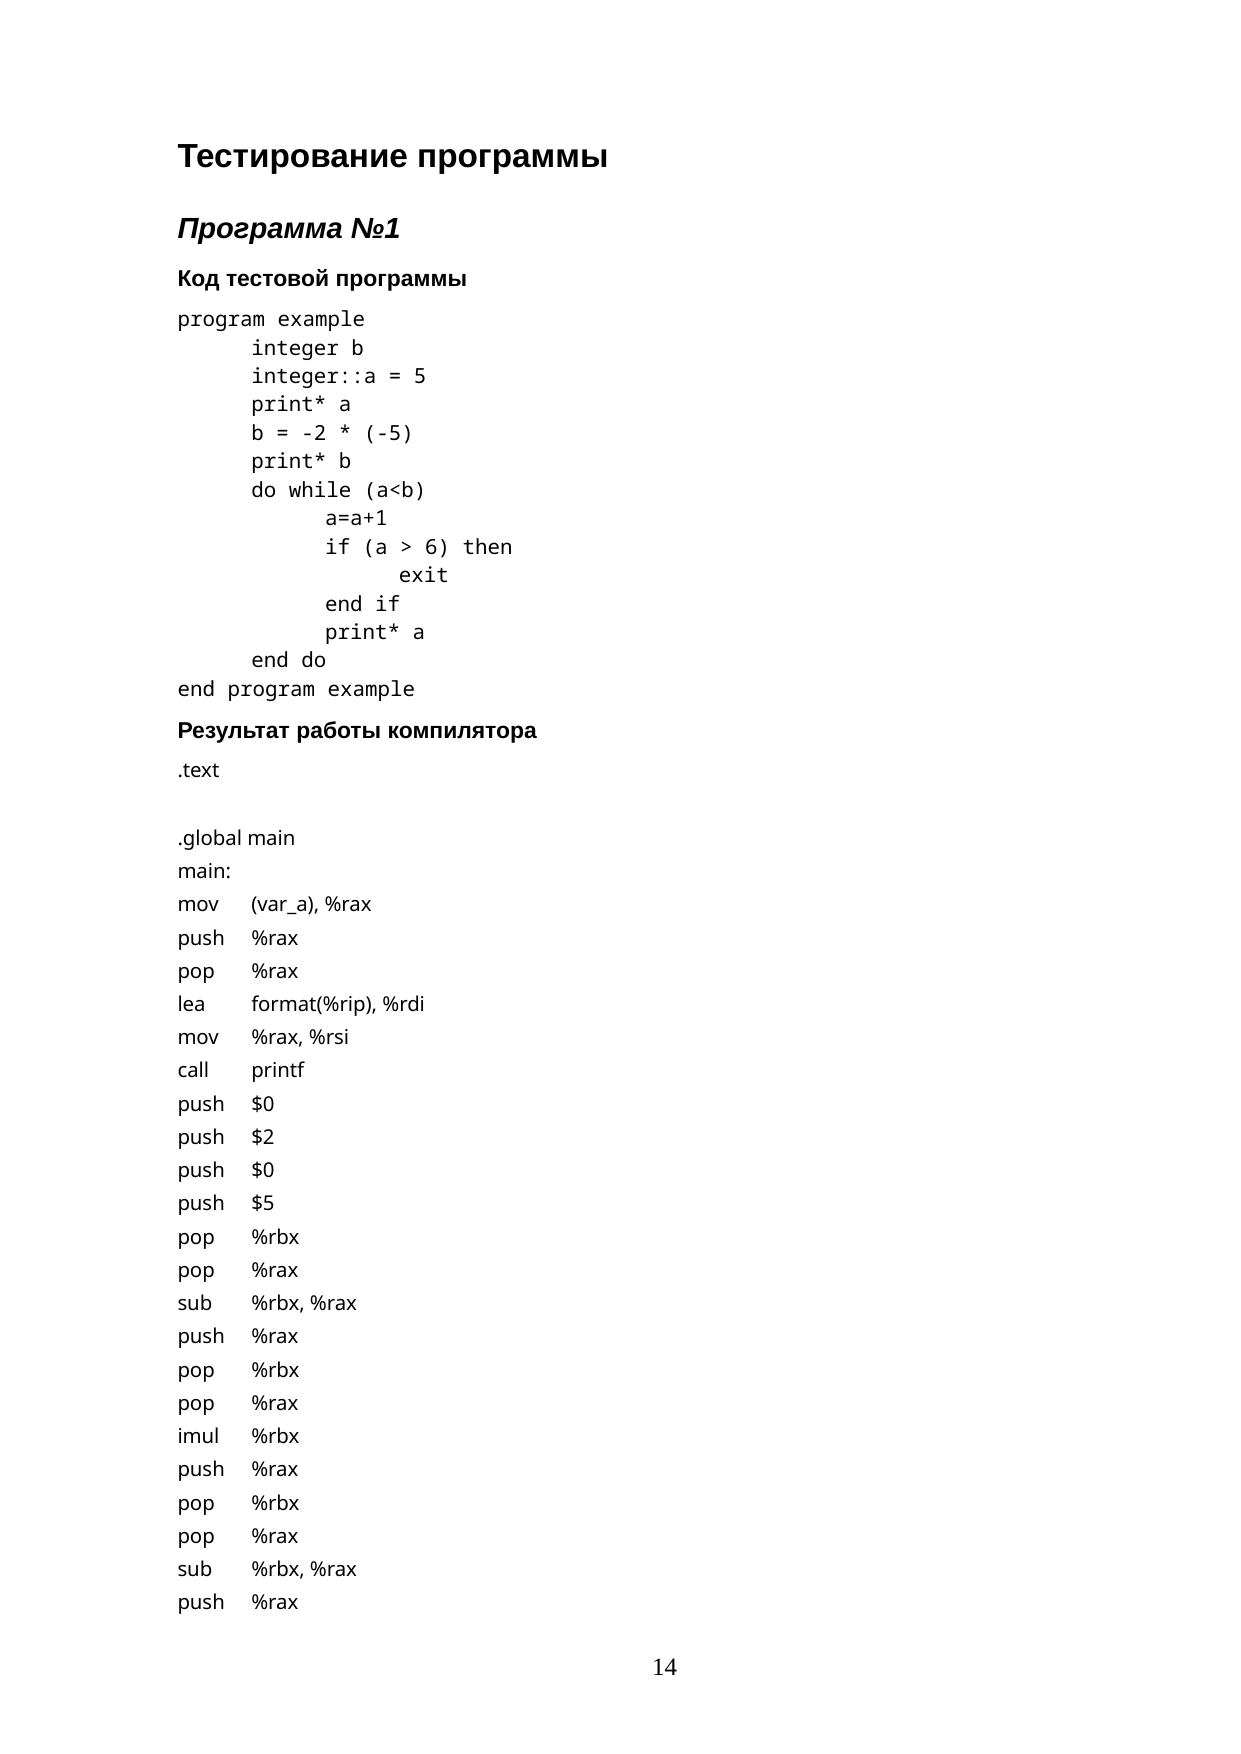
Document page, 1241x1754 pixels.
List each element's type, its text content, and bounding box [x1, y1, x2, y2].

text .text .global main main: mov (var_a), %rax push %rax pop %rax lea format(%rip), %rdi mov %rax, %rsi call printf push $0 push $2 push $0 push $5 pop %rbx pop %rax sub %rbx, %rax push %rax pop %rbx pop %rax imul %rbx push %rax pop %rbx pop %rax sub %rbx, %rax push %rax [177, 756, 1152, 1616]
subtitle Результат работы компилятора [177, 717, 1152, 743]
text program example integer b integer::a = 5 print* a b = -2 * (-5) print* b do while (a<b) a=a+1 if (a > 6) then exit end if print* a end do end program example [177, 304, 1152, 702]
subtitle Тестирование программы [177, 136, 1152, 174]
subtitle Код тестовой программы [177, 265, 1152, 292]
subtitle Программа №1 [177, 211, 1152, 244]
